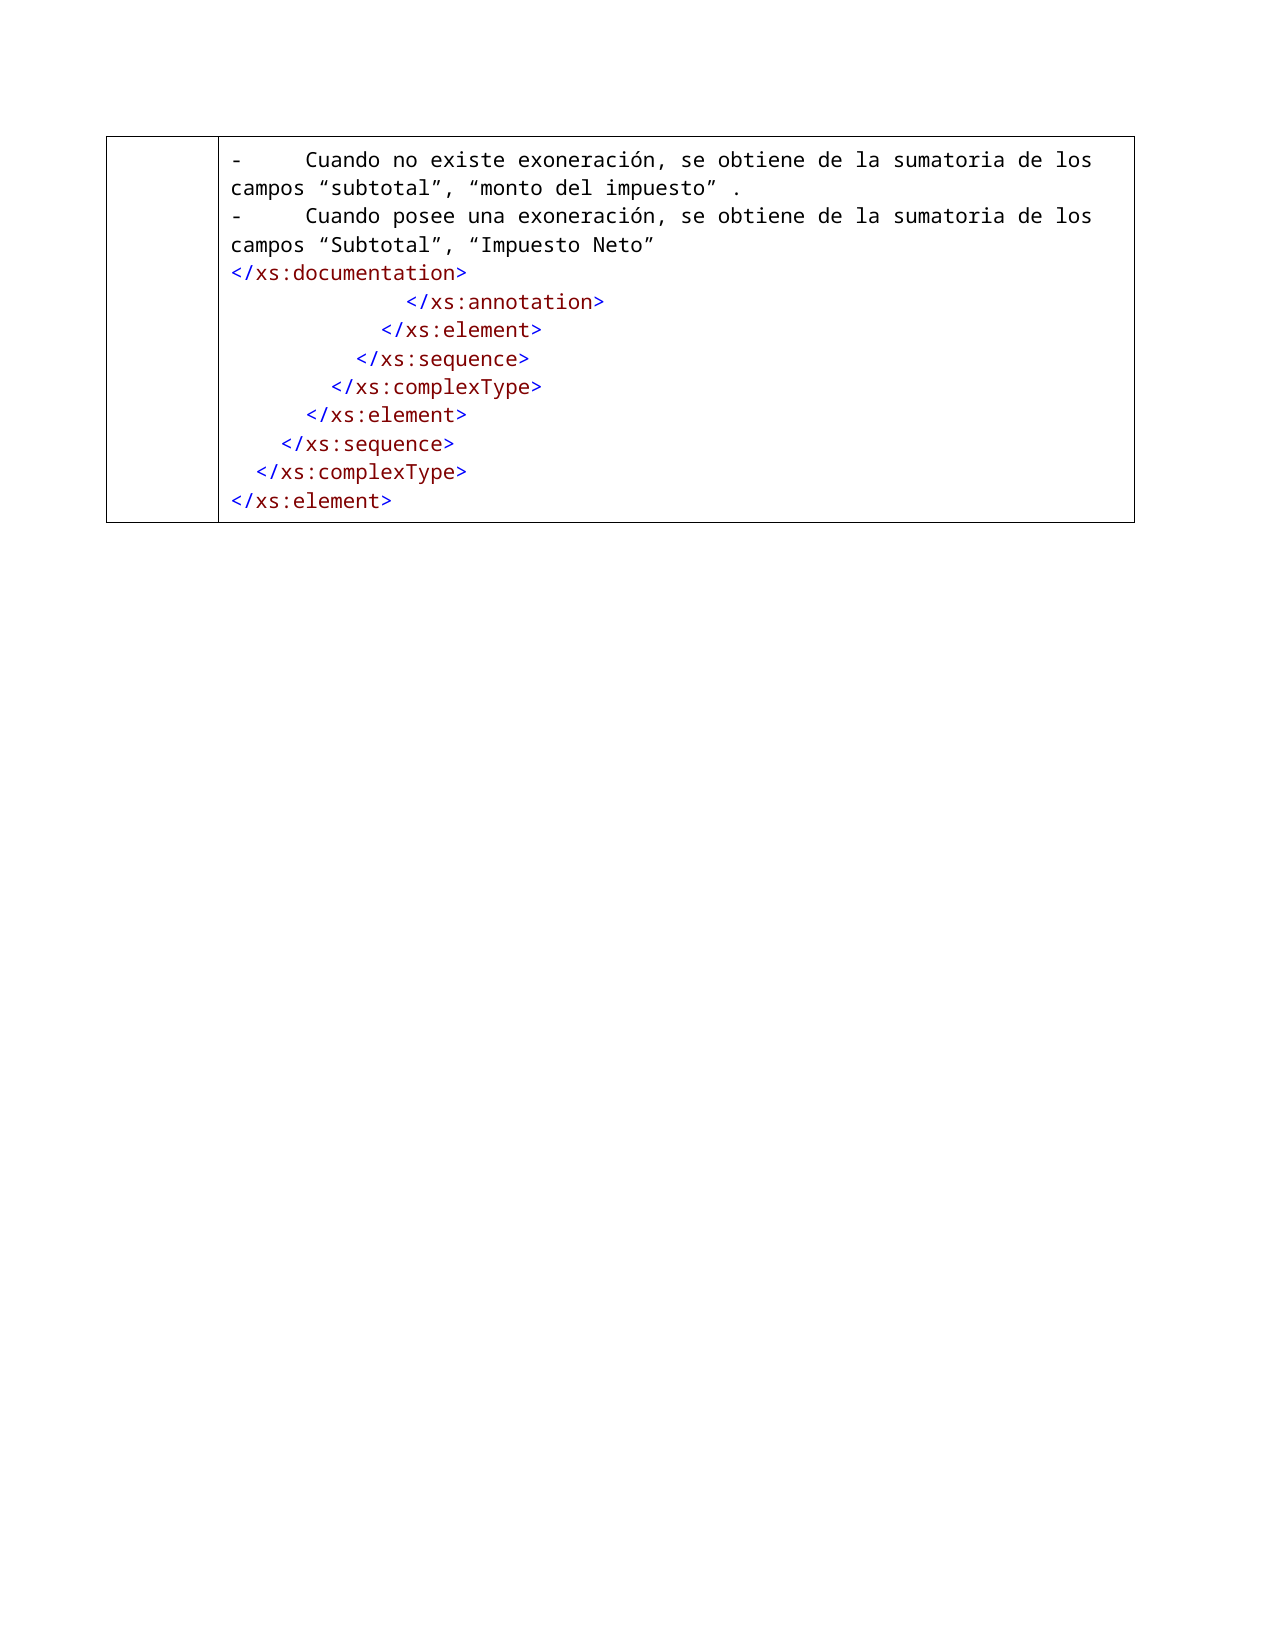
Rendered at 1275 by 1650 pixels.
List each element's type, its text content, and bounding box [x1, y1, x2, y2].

table_cell - Cuando no existe exoneración, se obtiene de la sumatoria de los campos “subtotal”, “monto del impuesto” . - Cuando posee una exoneración, se obtiene de la sumatoria de los campos “Subtotal”, “Impuesto Neto” </xs:documentation> </xs:annotation> </xs:element> </xs:sequence> </xs:complexType> </xs:element> </xs:sequence> </xs:complexType> </xs:element> [219, 137, 1134, 522]
table_cell [107, 137, 218, 522]
